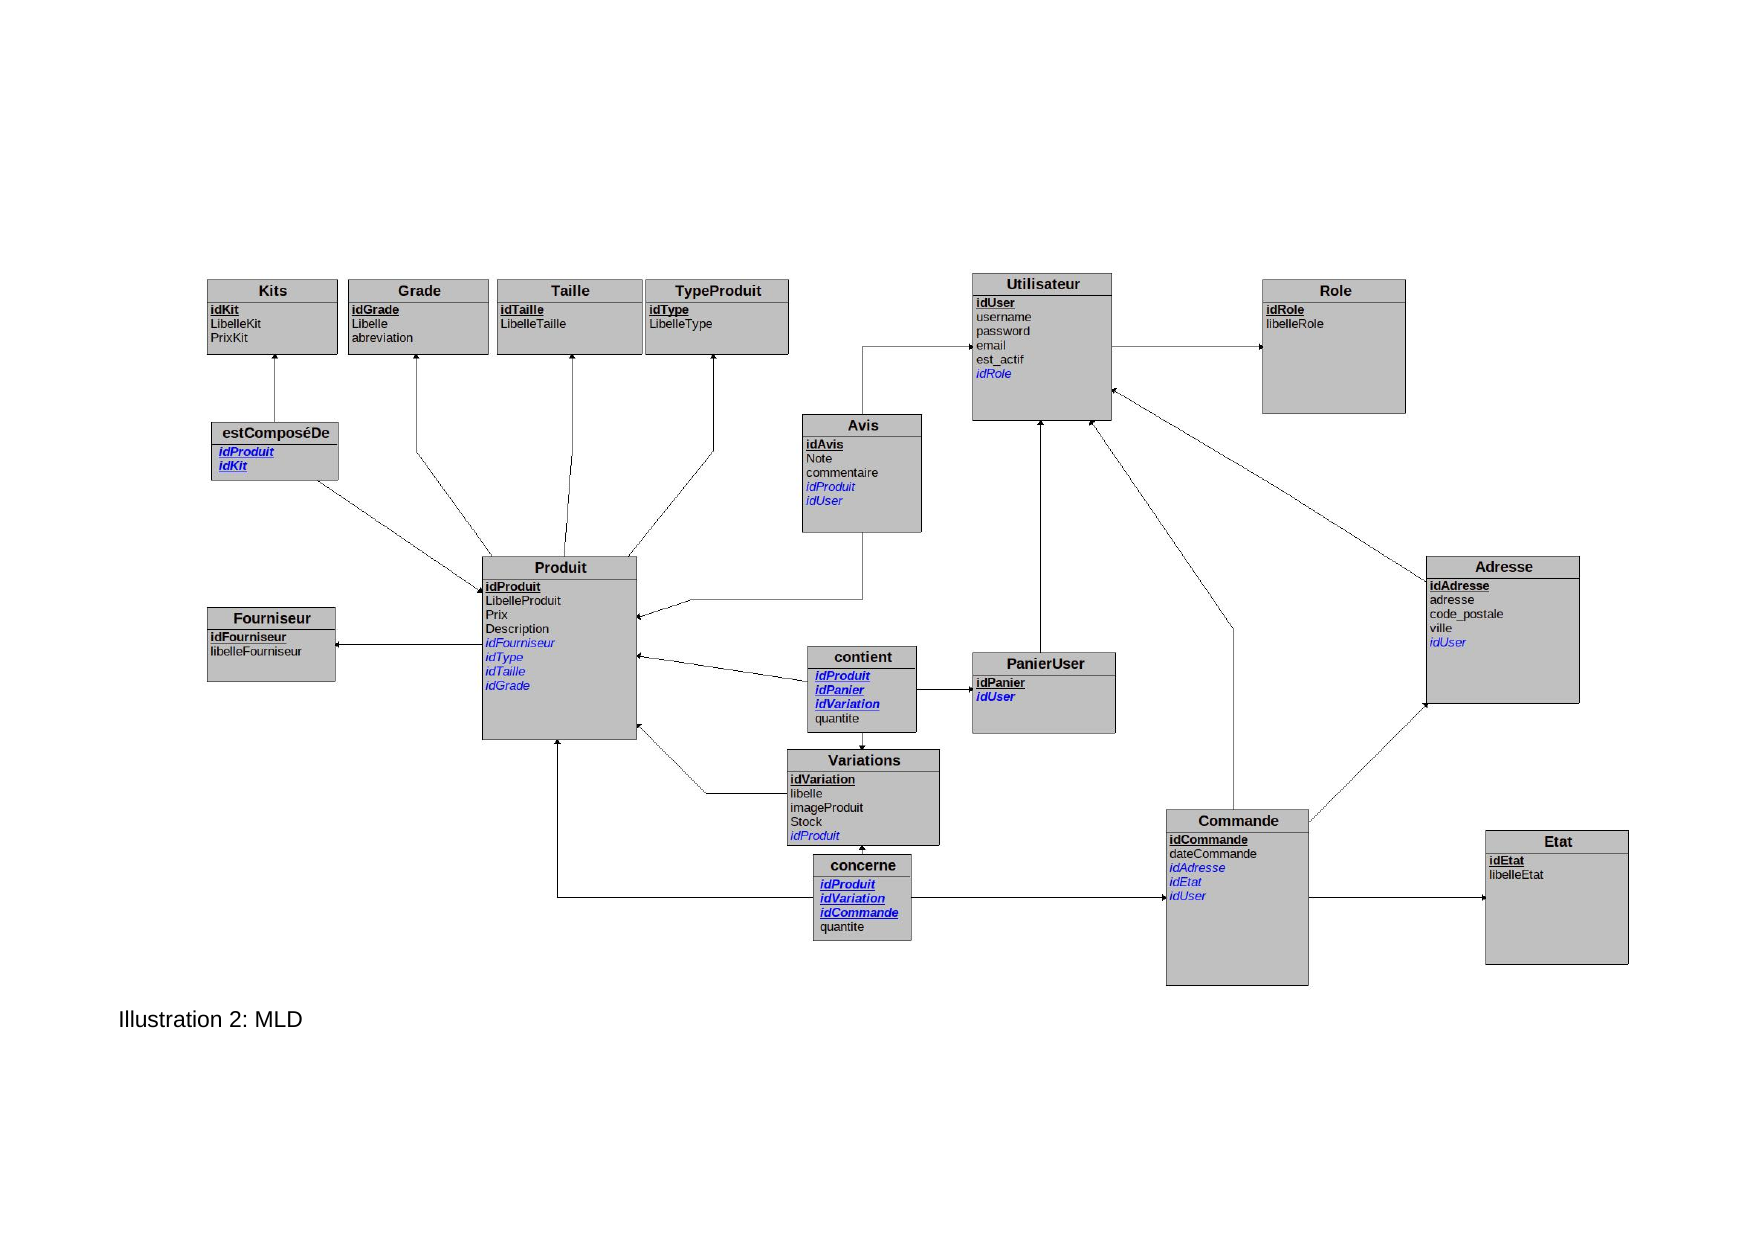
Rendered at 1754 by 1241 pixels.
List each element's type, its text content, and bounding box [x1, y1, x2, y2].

text Illustration 2: MLD [118, 993, 1636, 1032]
picture [118, 227, 1636, 993]
